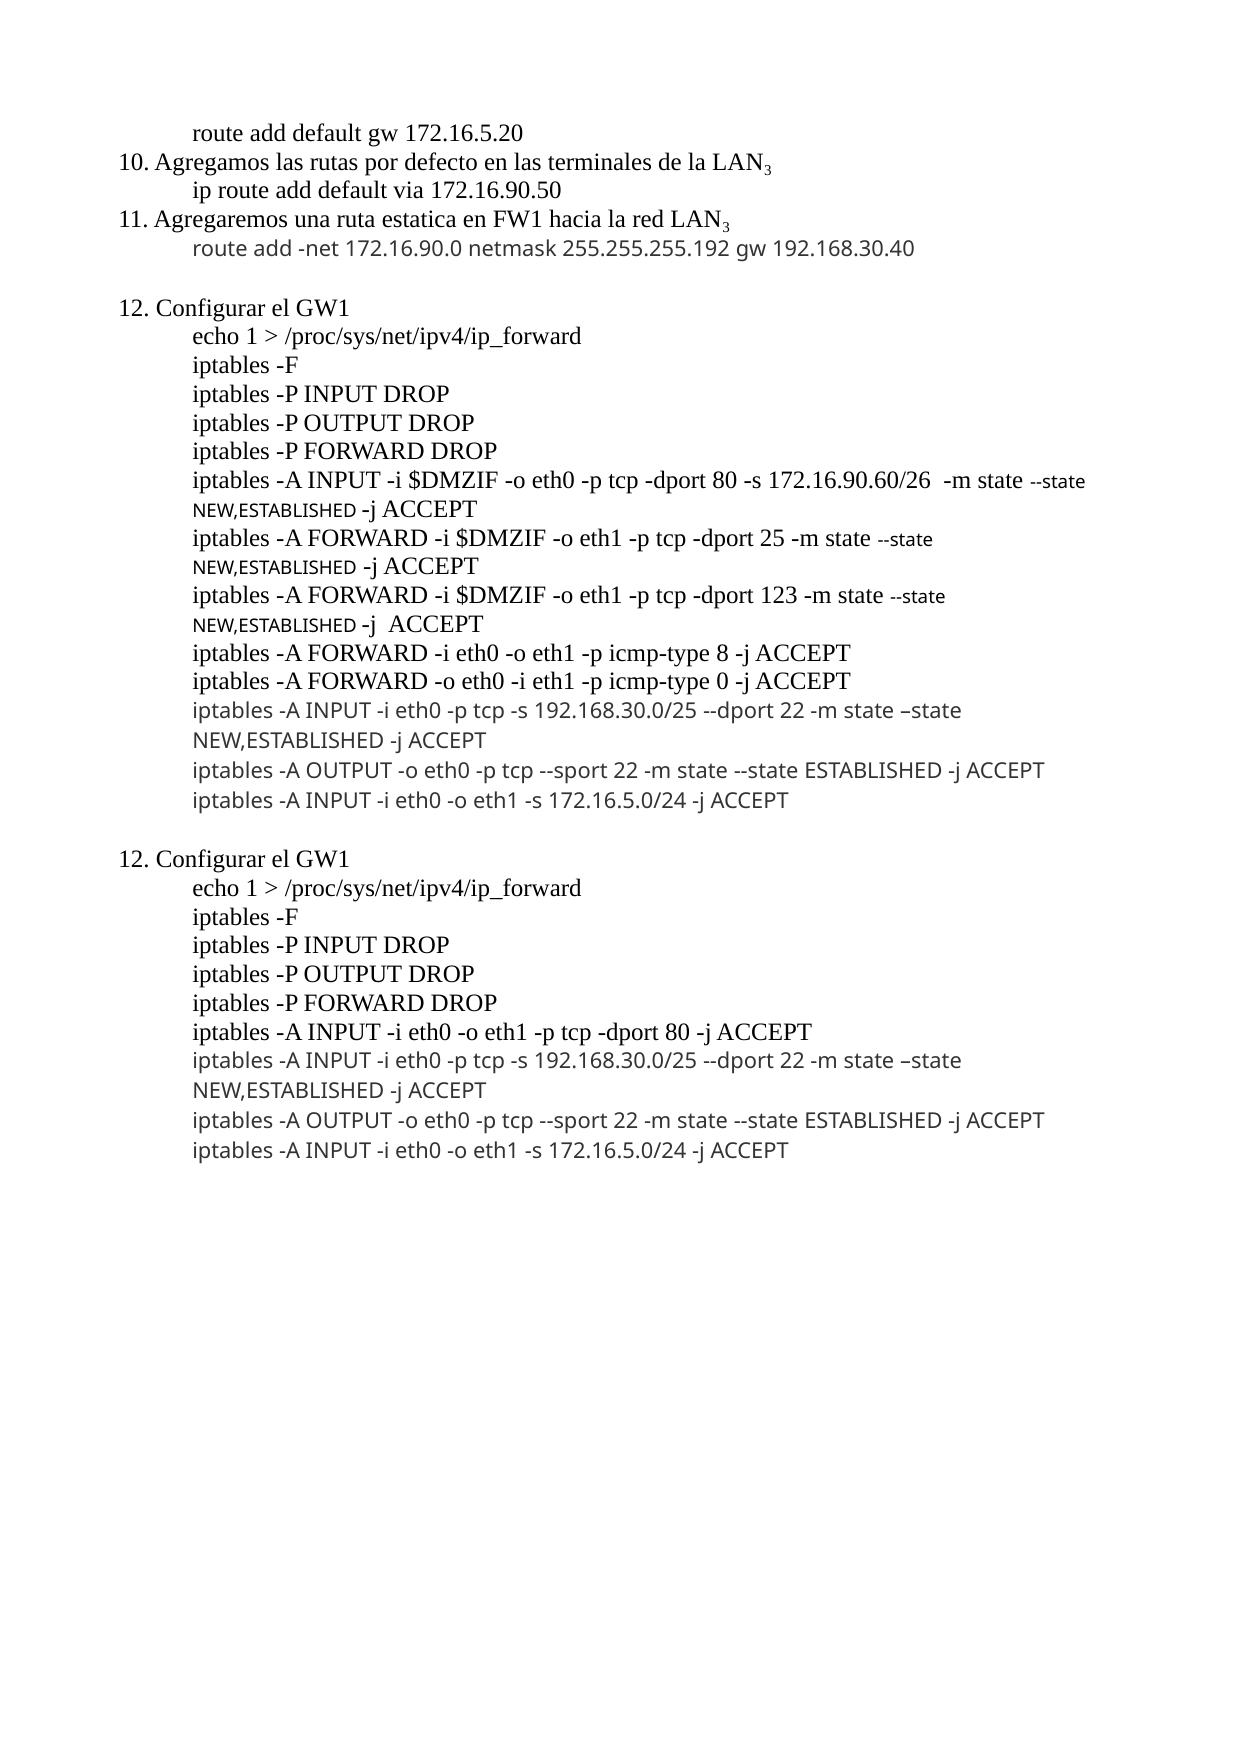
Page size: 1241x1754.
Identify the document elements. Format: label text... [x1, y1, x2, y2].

text 12. Configurar el GW1 [118, 293, 1122, 321]
text route add default gw 172.16.5.20 [118, 118, 1122, 147]
text iptables -A INPUT -i eth0 -p tcp -s 192.168.30.0/25 --dport 22 -m state –state NEW,ESTABLISHED -j ACCEPT [118, 695, 1122, 755]
text route add -net 172.16.90.0 netmask 255.255.255.192 gw 192.168.30.40 [118, 233, 1122, 263]
text echo 1 > /proc/sys/net/ipv4/ip_forward [118, 873, 1122, 902]
text iptables -P FORWARD DROP [118, 988, 1122, 1017]
text iptables -P FORWARD DROP [118, 436, 1122, 465]
text iptables -A INPUT -i eth0 -o eth1 -s 172.16.5.0/24 -j ACCEPT [118, 1135, 1122, 1164]
text iptables -A OUTPUT -o eth0 -p tcp --sport 22 -m state --state ESTABLISHED -j ACCEPT [118, 755, 1122, 784]
text iptables -A INPUT -i $DMZIF -o eth0 -p tcp -dport 80 -s 172.16.90.60/26 -m state --state NEW,ESTABLISHED -j ACCEPT [118, 465, 1122, 523]
text iptables -P OUTPUT DROP [118, 959, 1122, 988]
text iptables -P INPUT DROP [118, 379, 1122, 408]
text iptables -A INPUT -i eth0 -p tcp -s 192.168.30.0/25 --dport 22 -m state –state NEW,ESTABLISHED -j ACCEPT [118, 1045, 1122, 1105]
text iptables -A FORWARD -o eth0 -i eth1 -p icmp-type 0 -j ACCEPT [118, 666, 1122, 695]
text ip route add default via 172.16.90.50 [118, 176, 1122, 204]
text iptables -A FORWARD -i $DMZIF -o eth1 -p tcp -dport 123 -m state --state NEW,ESTABLISHED -j ACCEPT [118, 580, 1122, 638]
text 11. Agregaremos una ruta estatica en FW1 hacia la red LAN₃ [118, 204, 1122, 233]
text iptables -P OUTPUT DROP [118, 408, 1122, 436]
text 10. Agregamos las rutas por defecto en las terminales de la LAN₃ [118, 147, 1122, 176]
text iptables -F [118, 902, 1122, 930]
text iptables -F [118, 350, 1122, 379]
text 12. Configurar el GW1 [118, 844, 1122, 873]
text iptables -A OUTPUT -o eth0 -p tcp --sport 22 -m state --state ESTABLISHED -j ACCEPT [118, 1105, 1122, 1135]
text iptables -A INPUT -i eth0 -o eth1 -p tcp -dport 80 -j ACCEPT [118, 1017, 1122, 1045]
text iptables -A INPUT -i eth0 -o eth1 -s 172.16.5.0/24 -j ACCEPT [118, 784, 1122, 814]
text iptables -P INPUT DROP [118, 930, 1122, 959]
text iptables -A FORWARD -i $DMZIF -o eth1 -p tcp -dport 25 -m state --state NEW,ESTABLISHED -j ACCEPT [118, 523, 1122, 580]
text echo 1 > /proc/sys/net/ipv4/ip_forward [118, 321, 1122, 350]
text iptables -A FORWARD -i eth0 -o eth1 -p icmp-type 8 -j ACCEPT [118, 638, 1122, 666]
